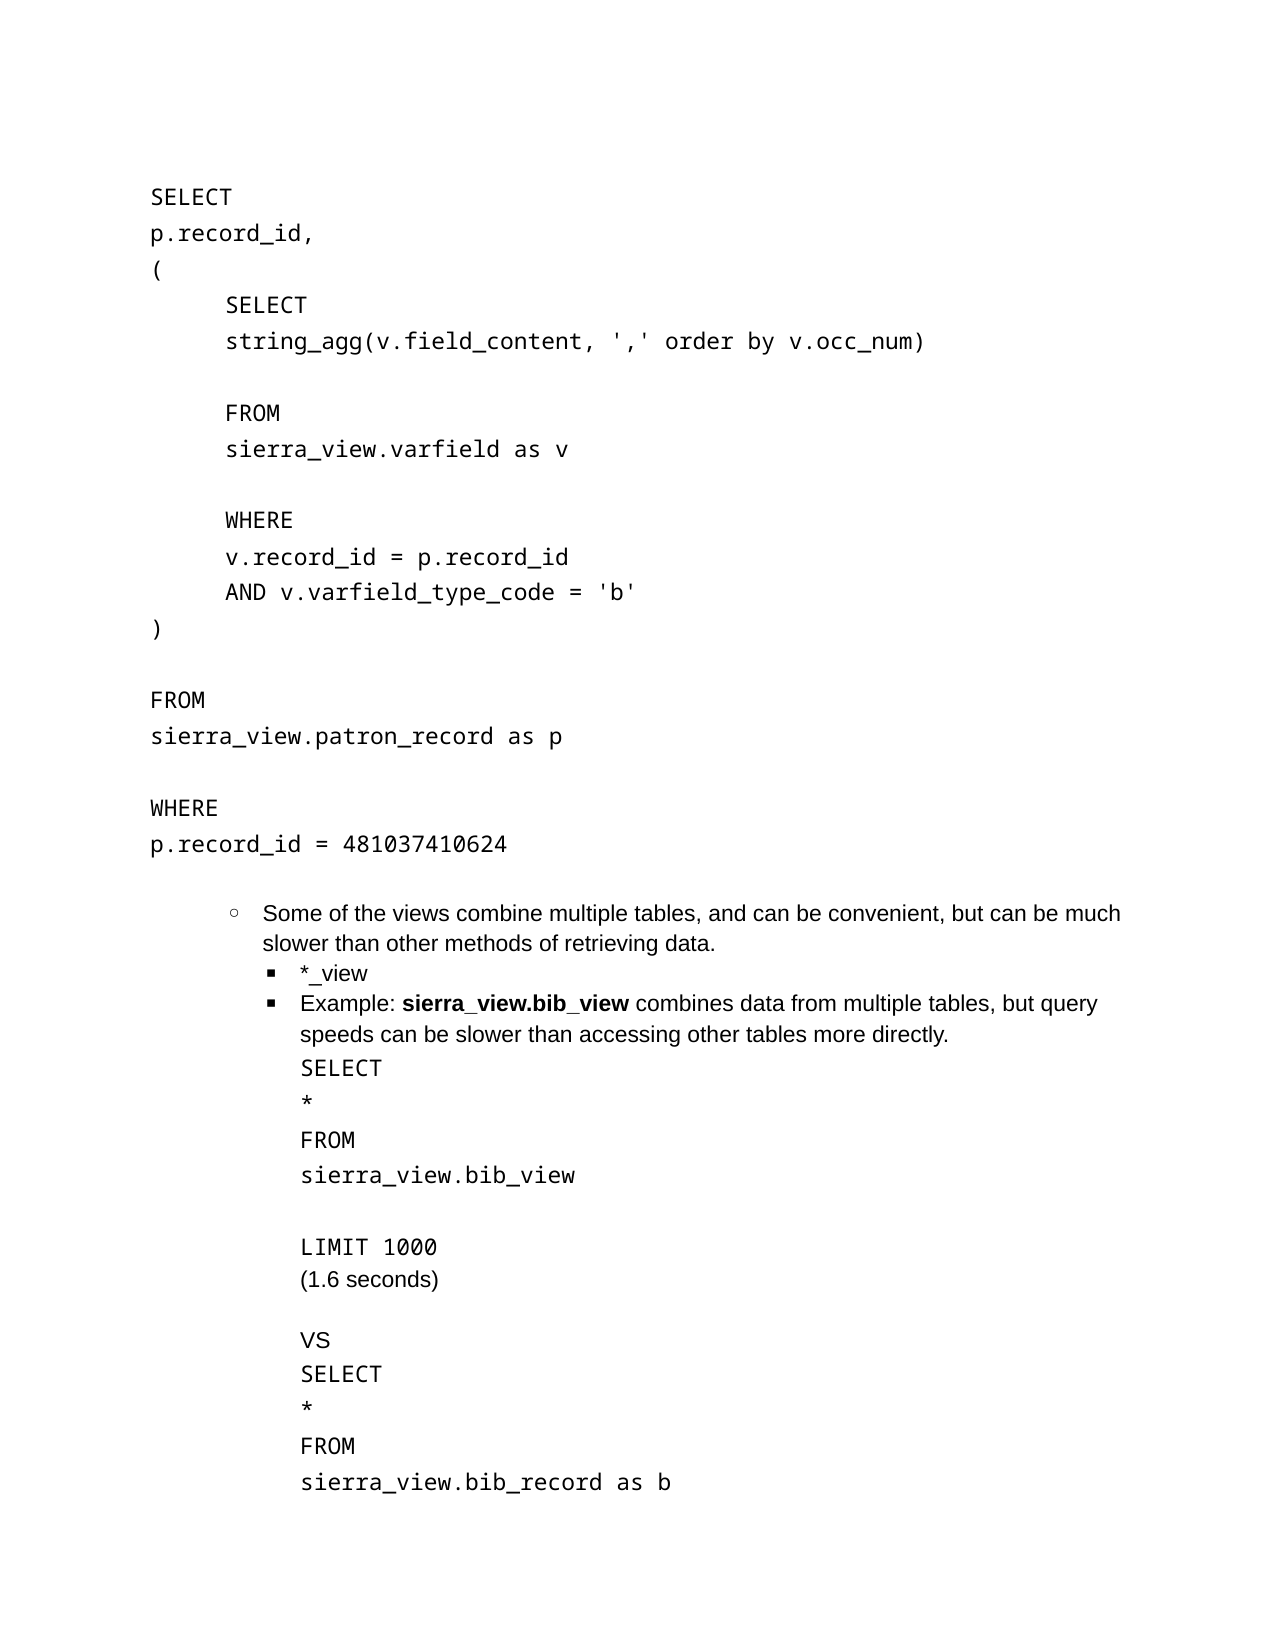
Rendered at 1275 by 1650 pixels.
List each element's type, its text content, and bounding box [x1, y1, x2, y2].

text FROM [150, 684, 1125, 715]
text SELECT [150, 150, 1125, 212]
text v.record_id = p.record_id [150, 540, 1125, 572]
text sierra_view.varfield as v [150, 433, 1125, 464]
list sierra_view.bib_record as b [262, 1466, 1125, 1497]
list LIMIT 1000 (1.6 seconds) VS SELECT [262, 1231, 1125, 1389]
list Some of the views combine multiple tables, and can be convenient, but can be much slower than other methods of retrieving data. [225, 900, 1125, 956]
list * [262, 1394, 1125, 1425]
text ) [150, 612, 1125, 643]
text AND v.varfield_type_code = 'b' [150, 576, 1125, 608]
list FROM [262, 1430, 1125, 1461]
list sierra_view.bib_view [262, 1159, 1125, 1191]
text sierra_view.patron_record as p [150, 720, 1125, 751]
list Example: sierra_view.bib_view combines data from multiple tables, but query speeds can be slower than accessing other tables more directly. SELECT [262, 990, 1125, 1083]
text p.record_id, [150, 217, 1125, 248]
list *_view [262, 960, 1125, 987]
text WHERE [150, 504, 1125, 536]
text ( [150, 253, 1125, 284]
text WHERE [150, 792, 1125, 823]
list * [262, 1088, 1125, 1119]
text FROM [150, 397, 1125, 428]
text SELECT [150, 289, 1125, 320]
text string_agg(v.field_content, ',' order by v.occ_num) [150, 325, 1125, 356]
list FROM [262, 1123, 1125, 1155]
text p.record_id = 481037410624 [150, 828, 1125, 895]
